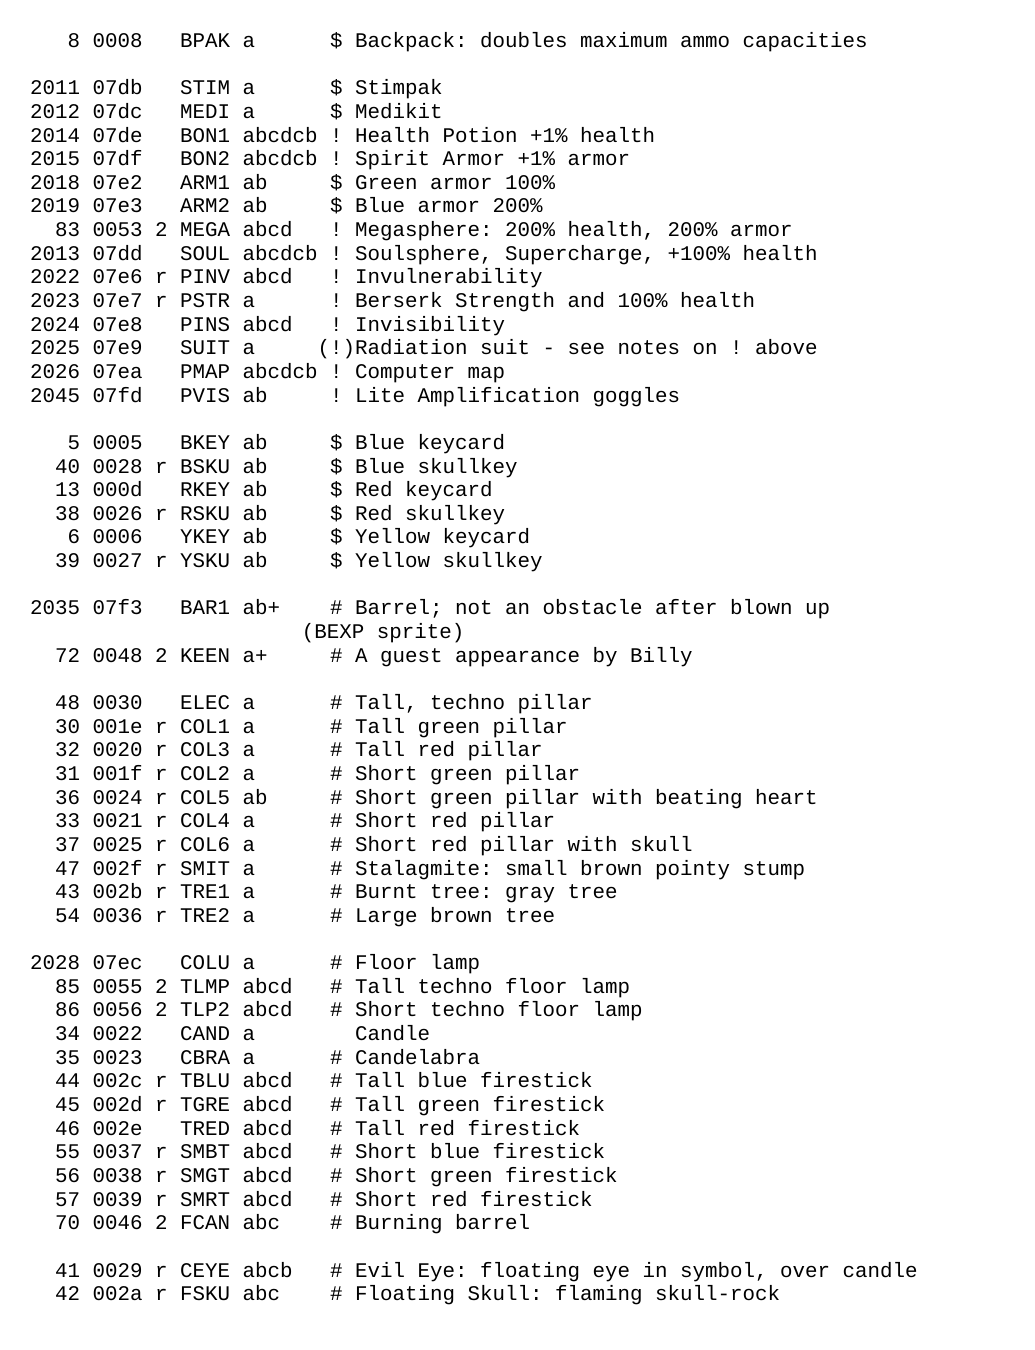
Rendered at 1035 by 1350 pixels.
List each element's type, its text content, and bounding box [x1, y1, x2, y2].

text 2011 07db STIM a $ Stimpak [30, 77, 1005, 101]
text 43 002b r TRE1 a # Burnt tree: gray tree [30, 881, 1005, 905]
text 55 0037 r SMBT abcd # Short blue firestick [30, 1141, 1005, 1165]
text 34 0022 CAND a Candle [30, 1023, 1005, 1047]
text 2022 07e6 r PINV abcd ! Invulnerability [30, 266, 1005, 290]
text 72 0048 2 KEEN a+ # A guest appearance by Billy [30, 645, 1005, 668]
text 56 0038 r SMGT abcd # Short green firestick [30, 1165, 1005, 1189]
text 48 0030 ELEC a # Tall, techno pillar [30, 692, 1005, 716]
text 13 000d RKEY ab $ Red keycard [30, 479, 1005, 503]
text 2023 07e7 r PSTR a ! Berserk Strength and 100% health [30, 290, 1005, 314]
text 70 0046 2 FCAN abc # Burning barrel [30, 1212, 1005, 1236]
text 39 0027 r YSKU ab $ Yellow skullkey [30, 550, 1005, 574]
text 57 0039 r SMRT abcd # Short red firestick [30, 1189, 1005, 1212]
text 83 0053 2 MEGA abcd ! Megasphere: 200% health, 200% armor [30, 219, 1005, 243]
text 86 0056 2 TLP2 abcd # Short techno floor lamp [30, 999, 1005, 1023]
text 45 002d r TGRE abcd # Tall green firestick [30, 1094, 1005, 1118]
text 30 001e r COL1 a # Tall green pillar [30, 716, 1005, 739]
text 44 002c r TBLU abcd # Tall blue firestick [30, 1070, 1005, 1094]
text 2035 07f3 BAR1 ab+ # Barrel; not an obstacle after blown up [30, 597, 1005, 621]
text 6 0006 YKEY ab $ Yellow keycard [30, 527, 1005, 550]
text 85 0055 2 TLMP abcd # Tall techno floor lamp [30, 976, 1005, 999]
text 2013 07dd SOUL abcdcb ! Soulsphere, Supercharge, +100% health [30, 243, 1005, 266]
text 40 0028 r BSKU ab $ Blue skullkey [30, 456, 1005, 479]
text 37 0025 r COL6 a # Short red pillar with skull [30, 834, 1005, 858]
text 46 002e TRED abcd # Tall red firestick [30, 1118, 1005, 1141]
text 2028 07ec COLU a # Floor lamp [30, 952, 1005, 976]
text 2026 07ea PMAP abcdcb ! Computer map [30, 361, 1005, 385]
text 2014 07de BON1 abcdcb ! Health Potion +1% health [30, 124, 1005, 148]
text 35 0023 CBRA a # Candelabra [30, 1047, 1005, 1070]
text 2024 07e8 PINS abcd ! Invisibility [30, 314, 1005, 337]
text 31 001f r COL2 a # Short green pillar [30, 763, 1005, 787]
text 2025 07e9 SUIT a (!)Radiation suit - see notes on ! above [30, 337, 1005, 361]
text 32 0020 r COL3 a # Tall red pillar [30, 739, 1005, 763]
text 2018 07e2 ARM1 ab $ Green armor 100% [30, 172, 1005, 196]
text 33 0021 r COL4 a # Short red pillar [30, 810, 1005, 834]
text 8 0008 BPAK a $ Backpack: doubles maximum ammo capacities [30, 30, 1005, 54]
text 2015 07df BON2 abcdcb ! Spirit Armor +1% armor [30, 148, 1005, 172]
text 36 0024 r COL5 ab # Short green pillar with beating heart [30, 787, 1005, 810]
text 2012 07dc MEDI a $ Medikit [30, 101, 1005, 124]
text 41 0029 r CEYE abcb # Evil Eye: floating eye in symbol, over candle [30, 1259, 1005, 1283]
text 2045 07fd PVIS ab ! Lite Amplification goggles [30, 385, 1005, 408]
text 54 0036 r TRE2 a # Large brown tree [30, 905, 1005, 928]
text 47 002f r SMIT a # Stalagmite: small brown pointy stump [30, 858, 1005, 881]
text 2019 07e3 ARM2 ab $ Blue armor 200% [30, 196, 1005, 219]
text 5 0005 BKEY ab $ Blue keycard [30, 432, 1005, 456]
text 42 002a r FSKU abc # Floating Skull: flaming skull-rock [30, 1283, 1005, 1307]
text (BEXP sprite) [30, 621, 1005, 645]
text 38 0026 r RSKU ab $ Red skullkey [30, 503, 1005, 527]
